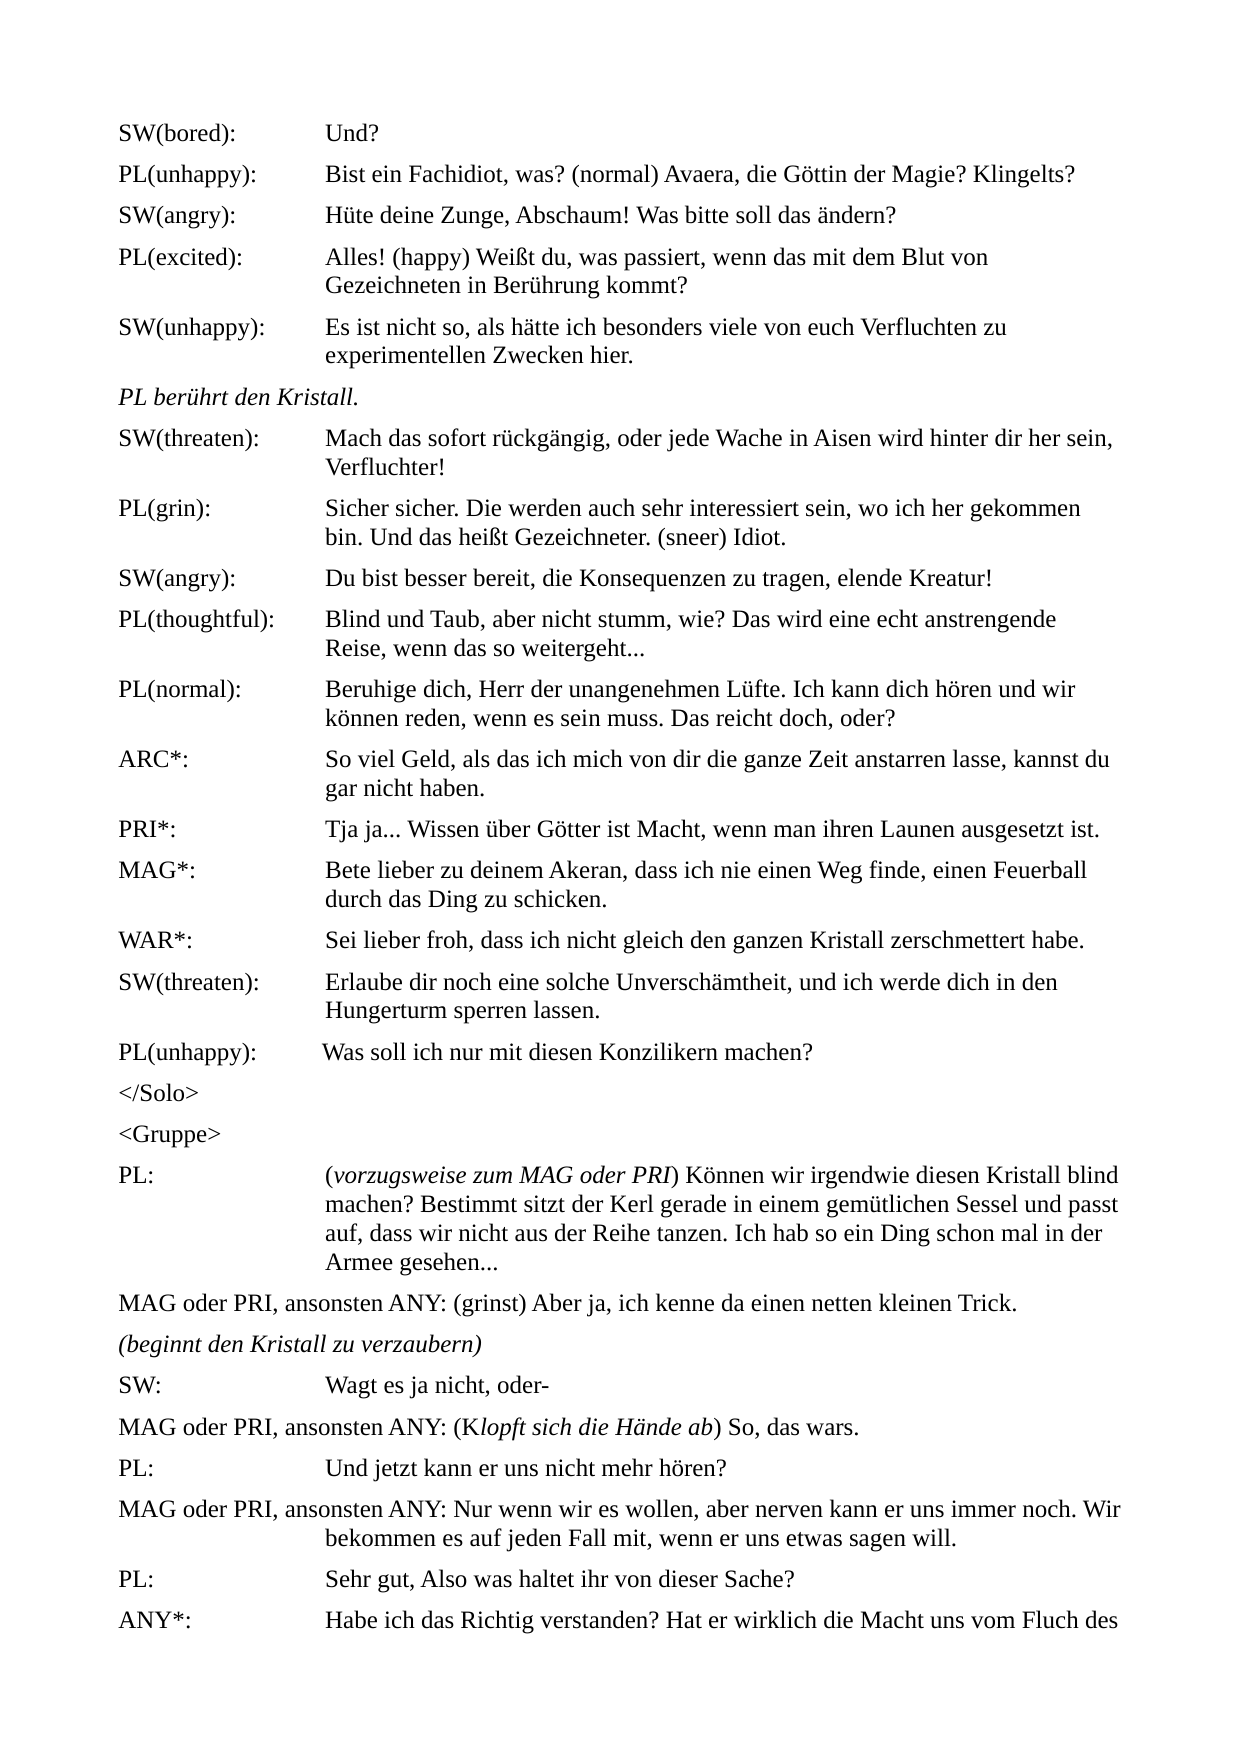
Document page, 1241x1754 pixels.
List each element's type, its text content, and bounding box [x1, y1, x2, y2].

text <Gruppe> [118, 1119, 1122, 1148]
text MAG oder PRI, ansonsten ANY: (Klopft sich die Hände ab) So, das wars. [118, 1412, 1122, 1441]
text SW(angry): Hüte deine Zunge, Abschaum! Was bitte soll das ändern? [118, 201, 1122, 229]
text SW(bored): Und? [118, 118, 1122, 147]
text PL(normal): Beruhige dich, Herr der unangenehmen Lüfte. Ich kann dich hören und wir können reden, wenn es sein muss. Das reicht doch, oder? [118, 674, 1122, 732]
text PL(unhappy): Bist ein Fachidiot, was? (normal) Avaera, die Göttin der Magie? Klingelts? [118, 159, 1122, 188]
text SW(unhappy): Es ist nicht so, als hätte ich besonders viele von euch Verfluchten zu experimentellen Zwecken hier. [118, 312, 1122, 369]
text MAG*: Bete lieber zu deinem Akeran, dass ich nie einen Weg finde, einen Feuerball durch das Ding zu schicken. [118, 856, 1122, 913]
text ANY*: Habe ich das Richtig verstanden? Hat er wirklich die Macht uns vom Fluch des [118, 1606, 1122, 1634]
text PRI*: Tja ja... Wissen über Götter ist Macht, wenn man ihren Launen ausgesetzt ist. [118, 814, 1122, 843]
text PL(excited): Alles! (happy) Weißt du, was passiert, wenn das mit dem Blut von Gezeichneten in Berührung kommt? [118, 242, 1122, 299]
text PL: Sehr gut, Also was haltet ihr von dieser Sache? [118, 1564, 1122, 1593]
text </Solo> [118, 1078, 1122, 1107]
text MAG oder PRI, ansonsten ANY: (grinst) Aber ja, ich kenne da einen netten kleinen Trick. [118, 1288, 1122, 1317]
text SW(threaten): Mach das sofort rückgängig, oder jede Wache in Aisen wird hinter dir her sein, Verfluchter! [118, 423, 1122, 481]
text PL berührt den Kristall. [118, 382, 1122, 411]
text PL: (vorzugsweise zum MAG oder PRI) Können wir irgendwie diesen Kristall blind machen? Bestimmt sitzt der Kerl gerade in einem gemütlichen Sessel und passt auf, dass wir nicht aus der Reihe tanzen. Ich hab so ein Ding schon mal in der Armee gesehen... [118, 1161, 1122, 1276]
text PL: Und jetzt kann er uns nicht mehr hören? [118, 1453, 1122, 1482]
text MAG oder PRI, ansonsten ANY: Nur wenn wir es wollen, aber nerven kann er uns immer noch. Wir bekommen es auf jeden Fall mit, wenn er uns etwas sagen will. [118, 1494, 1122, 1552]
text PL(thoughtful): Blind und Taub, aber nicht stumm, wie? Das wird eine echt anstrengende Reise, wenn das so weitergeht... [118, 604, 1122, 662]
text SW(threaten): Erlaube dir noch eine solche Unverschämtheit, und ich werde dich in den Hungerturm sperren lassen. [118, 967, 1122, 1024]
text (beginnt den Kristall zu verzaubern) [118, 1329, 1122, 1358]
text ARC*: So viel Geld, als das ich mich von dir die ganze Zeit anstarren lasse, kannst du gar nicht haben. [118, 744, 1122, 802]
text SW(angry): Du bist besser bereit, die Konsequenzen zu tragen, elende Kreatur! [118, 563, 1122, 592]
text WAR*: Sei lieber froh, dass ich nicht gleich den ganzen Kristall zerschmettert habe. [118, 926, 1122, 954]
text PL(grin): Sicher sicher. Die werden auch sehr interessiert sein, wo ich her gekommen bin. Und das heißt Gezeichneter. (sneer) Idiot. [118, 493, 1122, 551]
text PL(unhappy): Was soll ich nur mit diesen Konzilikern machen? [118, 1037, 1122, 1066]
text SW: Wagt es ja nicht, oder- [118, 1371, 1122, 1399]
